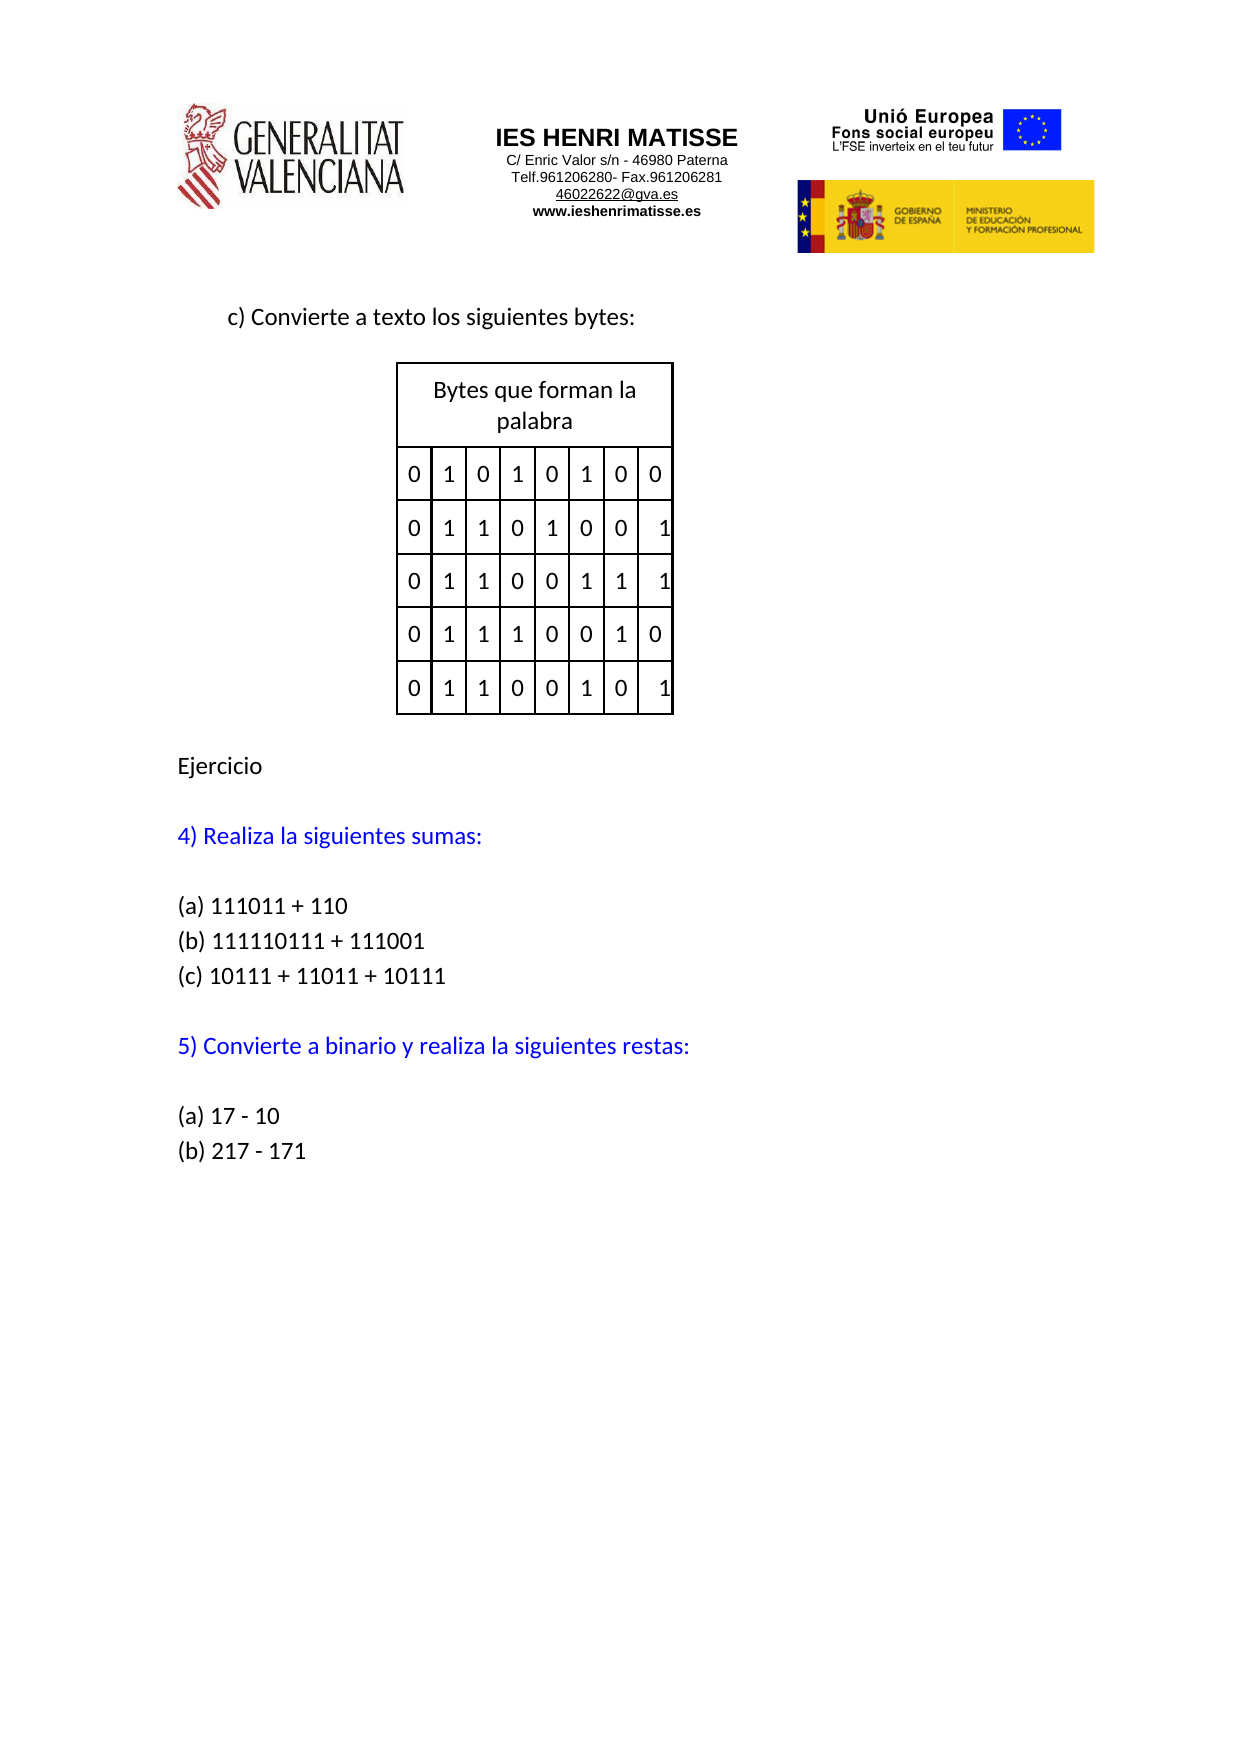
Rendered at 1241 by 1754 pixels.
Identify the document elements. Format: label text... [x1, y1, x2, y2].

table_cell 0 [536, 662, 568, 713]
table_cell 0 [570, 608, 603, 659]
table_cell 1 [570, 555, 603, 606]
table_cell 1 [639, 555, 671, 606]
table_cell 1 [467, 555, 499, 606]
table_cell 1 [433, 608, 465, 659]
table_cell 0 [501, 555, 534, 606]
table_cell 0 [536, 555, 568, 606]
table_cell 1 [433, 555, 465, 606]
table_cell 1 [536, 501, 568, 553]
table_cell 1 [605, 555, 637, 606]
table_cell 0 [398, 555, 430, 606]
text (b) 217 - 171 [177, 1135, 1077, 1166]
table_cell 1 [467, 501, 499, 553]
table_cell 0 [398, 448, 430, 499]
table_cell 0 [467, 448, 499, 499]
text 4) Realiza la siguientes sumas: [177, 820, 1077, 851]
table_cell 0 [398, 608, 430, 659]
table_cell 1 [467, 662, 499, 713]
text c) Convierte a texto los siguientes bytes: [227, 301, 1077, 331]
table_cell 1 [639, 662, 671, 713]
text (c) 10111 + 11011 + 10111 [177, 960, 1077, 991]
table_cell 1 [605, 608, 637, 659]
table_cell 0 [639, 448, 671, 499]
text (a) 111011 + 110 [177, 890, 1077, 921]
text Ejercicio [177, 750, 1077, 781]
text (a) 17 - 10 [177, 1100, 1077, 1131]
table_cell 0 [605, 501, 637, 553]
table_header Bytes que forman la palabra [398, 364, 671, 446]
text 5) Convierte a binario y realiza la siguientes restas: [177, 1030, 1077, 1061]
table_cell 0 [536, 608, 568, 659]
table_cell 0 [501, 501, 534, 553]
table_cell 0 [605, 448, 637, 499]
table_cell 0 [398, 501, 430, 553]
picture [177, 103, 404, 209]
table_cell 0 [398, 662, 430, 713]
table_cell 1 [433, 448, 465, 499]
table_cell 1 [501, 608, 534, 659]
text (b) 111110111 + 111001 [177, 925, 1077, 956]
table_cell 0 [605, 662, 637, 713]
table_cell 1 [639, 501, 671, 553]
table_cell 0 [570, 501, 603, 553]
table_cell 1 [433, 662, 465, 713]
table_cell 0 [536, 448, 568, 499]
table_cell 1 [570, 448, 603, 499]
picture [797, 180, 1095, 253]
table_cell 1 [570, 662, 603, 713]
table_cell 0 [501, 662, 534, 713]
table_cell 1 [467, 608, 499, 659]
table_cell 1 [433, 501, 465, 553]
table_cell 1 [501, 448, 534, 499]
picture [827, 103, 1066, 156]
table_cell 0 [639, 608, 671, 659]
